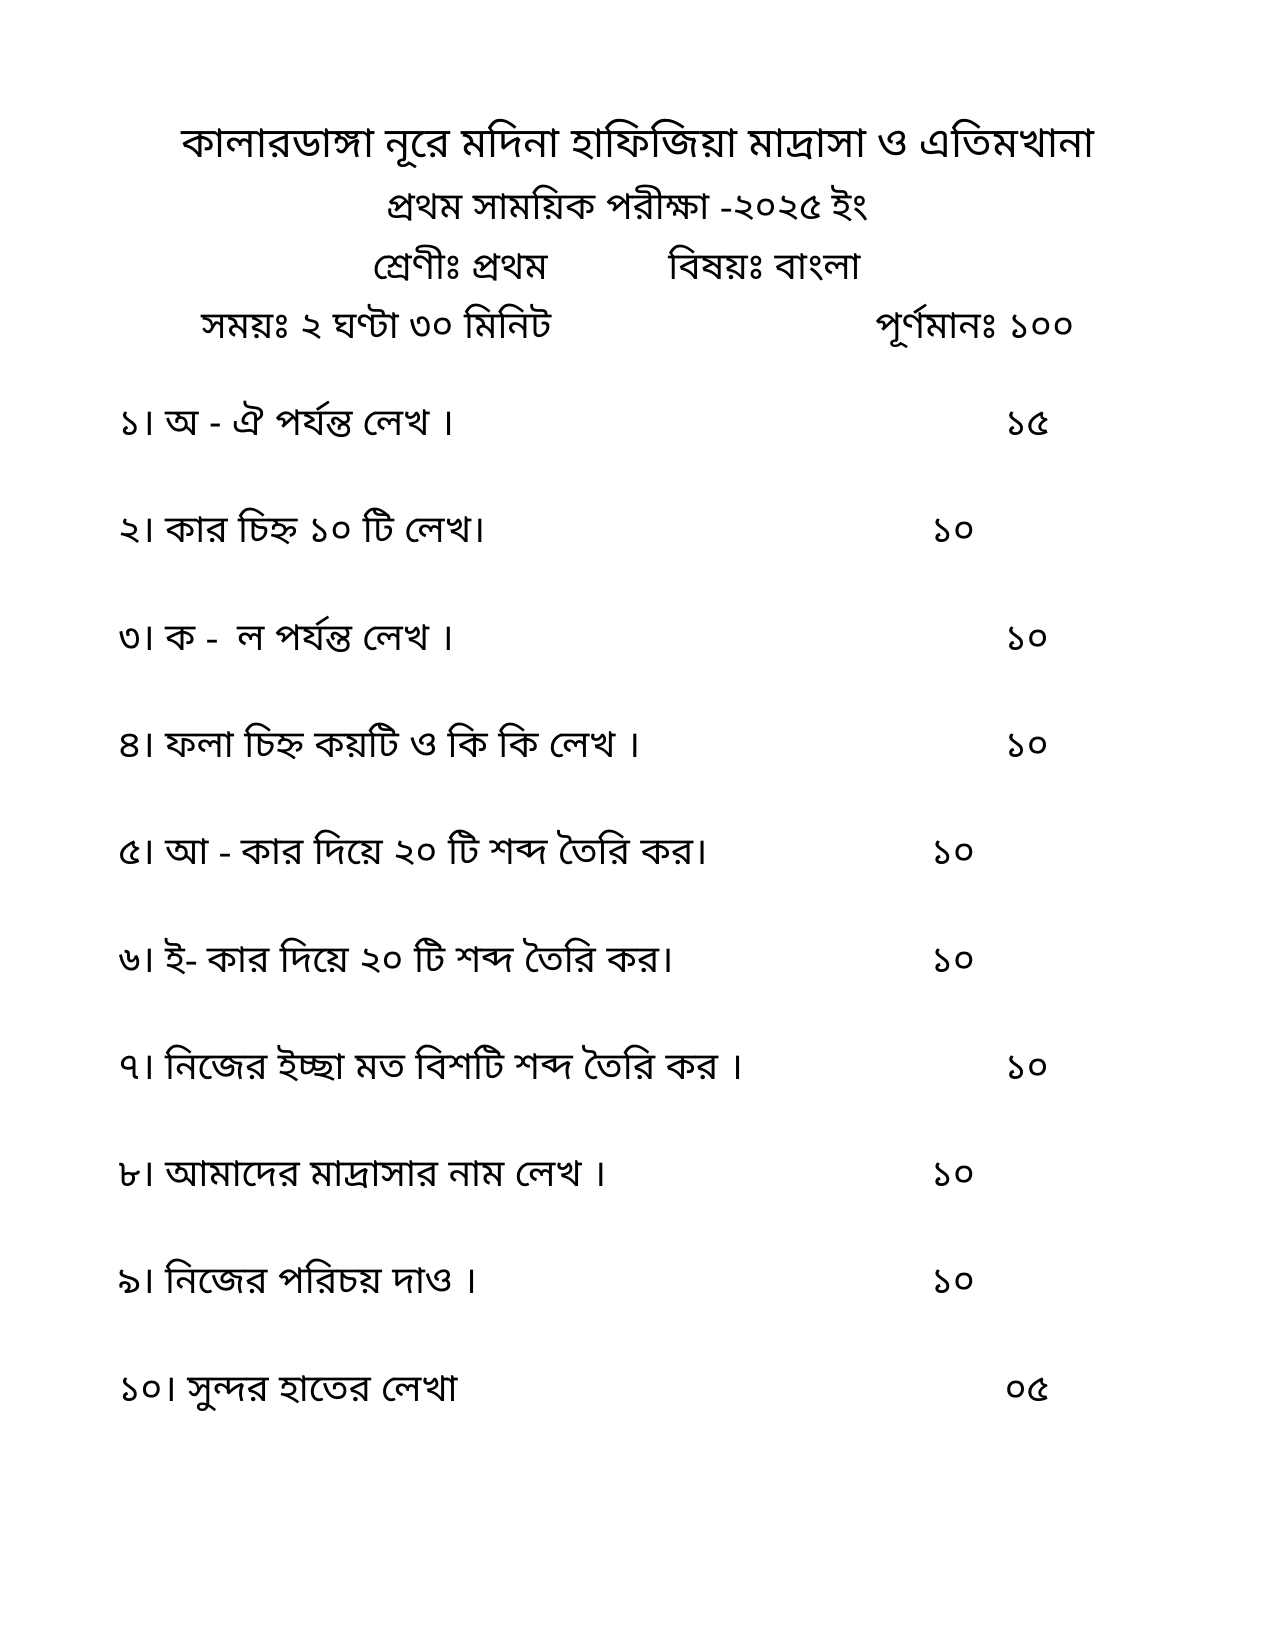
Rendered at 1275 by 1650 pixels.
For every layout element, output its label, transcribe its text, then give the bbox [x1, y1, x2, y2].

text ৯। নিজের পরিচয় দাও । ১০ [118, 1259, 1157, 1302]
text ৩। ক - ল পর্যন্ত লেখ । ১০ [118, 615, 1157, 658]
text ৭। নিজের ইচ্ছা মত বিশটি শব্দ তৈরি কর । ১০ [118, 1044, 1157, 1087]
text ৫। আ - কার দিয়ে ২০ টি শব্দ তৈরি কর। ১০ [118, 829, 1157, 873]
text ১০। সুন্দর হাতের লেখা ০৫ [118, 1366, 1157, 1409]
text ৬। ই- কার দিয়ে ২০ টি শব্দ তৈরি কর। ১০ [118, 937, 1157, 980]
text ২। কার চিহ্ন ১০ টি লেখ। ১০ [118, 508, 1157, 551]
text ৪। ফলা চিহ্ন কয়টি ও কি কি লেখ । ১০ [118, 722, 1157, 766]
text ৮। আমাদের মাদ্রাসার নাম লেখ । ১০ [118, 1151, 1157, 1195]
text ১। অ - ঐ পর্যন্ত লেখ । ১৫ [118, 400, 1157, 444]
